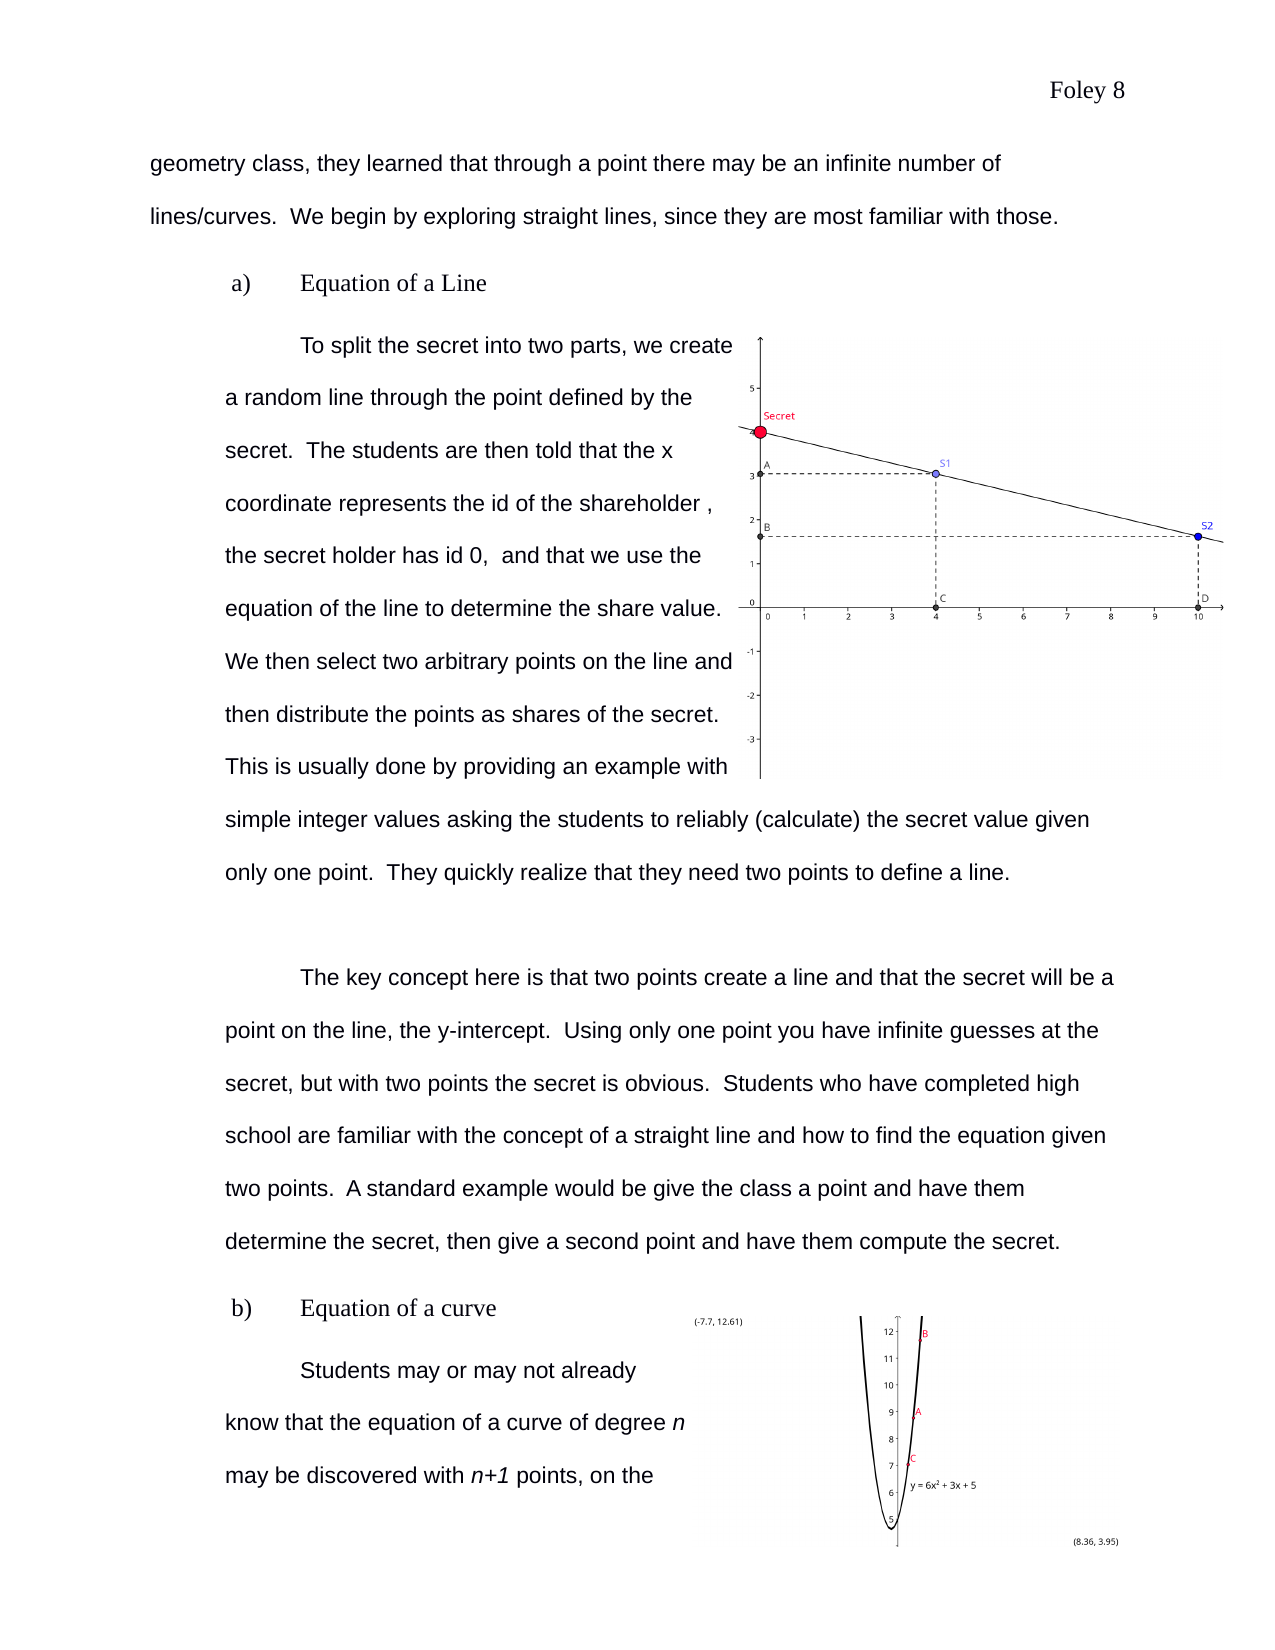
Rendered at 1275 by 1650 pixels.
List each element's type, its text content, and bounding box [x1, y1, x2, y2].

subtitle Equation of a curve [225, 1293, 1125, 1322]
subtitle Equation of a Line [225, 268, 1125, 297]
picture [692, 1316, 1121, 1547]
text Students may or may not already know that the equation of a curve of degree n may be discovered with n+1 points, on the [225, 1357, 692, 1488]
text To split the secret into two parts, we create a random line through the point defined by the secret. The students are then told that the x coordinate represents the id of the shareholder , the secret holder has id 0, and that we use the equation of the line to determine the share value. We then select two arbitrary points on the line and then distribute the points as shares of the secret. This is usually done by providing an example with simple integer values asking the students to reliably (calculate) the secret value given only one point. They quickly realize that they need two points to define a line. [225, 332, 1125, 885]
text geometry class, they learned that through a point there may be an infinite number of lines/curves. We begin by exploring straight lines, since they are most familiar with those. [150, 150, 1125, 229]
picture [738, 337, 1224, 779]
text The key concept here is that two points create a line and that the secret will be a point on the line, the y-intercept. Using only one point you have infinite guesses at the secret, but with two points the secret is obvious. Students who have completed high school are familiar with the concept of a straight line and how to find the equation given two points. A standard example would be give the class a point and have them determine the secret, then give a second point and have them compute the secret. [225, 964, 1125, 1254]
